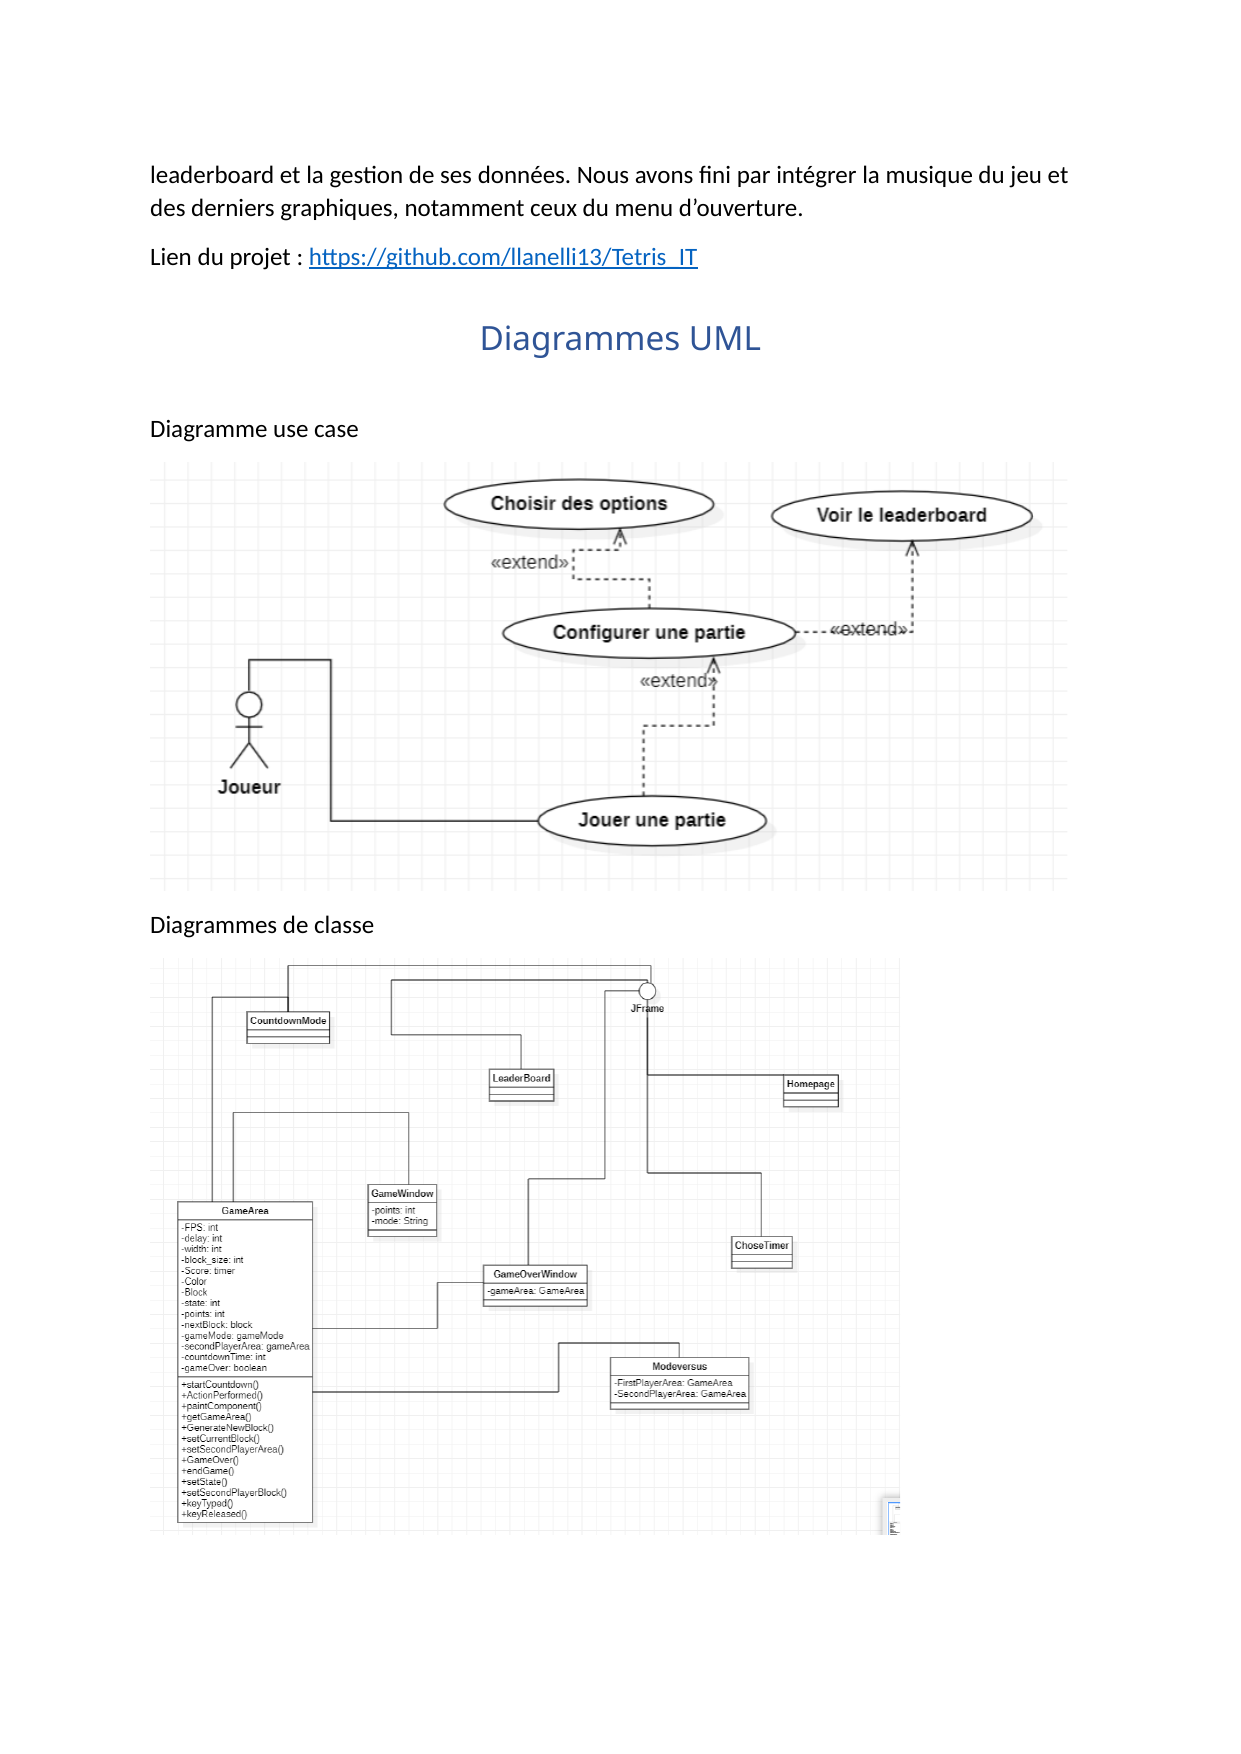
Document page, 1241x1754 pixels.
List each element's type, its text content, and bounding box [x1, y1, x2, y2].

text Diagramme use case [150, 413, 1090, 443]
text leaderboard et la gestion de ses données. Nous avons fini par intégrer la musique du jeu et des derniers graphiques, notamment ceux du menu d’ouverture. [150, 159, 1090, 222]
text Lien du projet : https://github.com/llanelli13/Tetris_IT [150, 241, 1090, 271]
text Diagrammes de classe [150, 909, 1090, 939]
subtitle Diagrammes UML [150, 315, 1090, 361]
